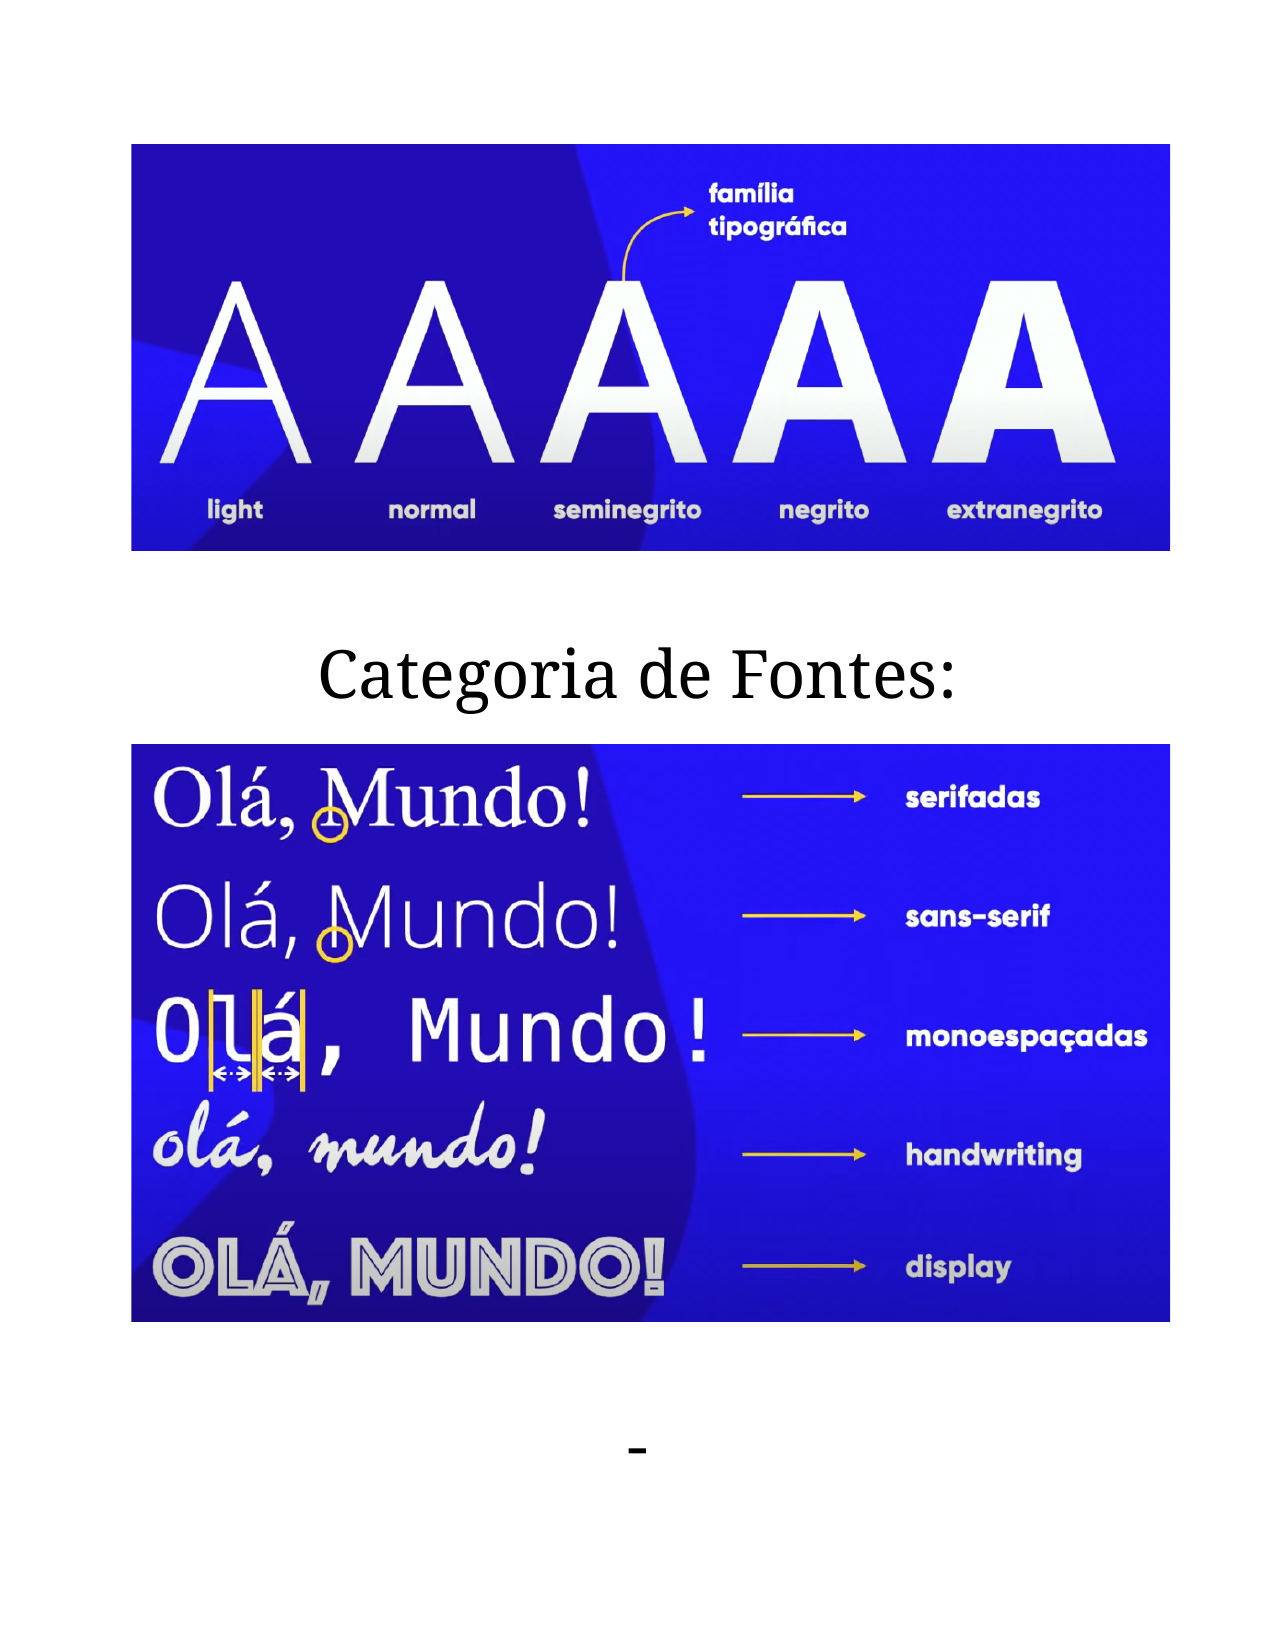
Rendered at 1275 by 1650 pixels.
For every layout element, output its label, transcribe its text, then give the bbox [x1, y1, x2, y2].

text - [118, 1398, 1157, 1489]
picture [131, 744, 1171, 1322]
text Categoria de Fontes: [118, 627, 1157, 718]
picture [131, 144, 1171, 551]
